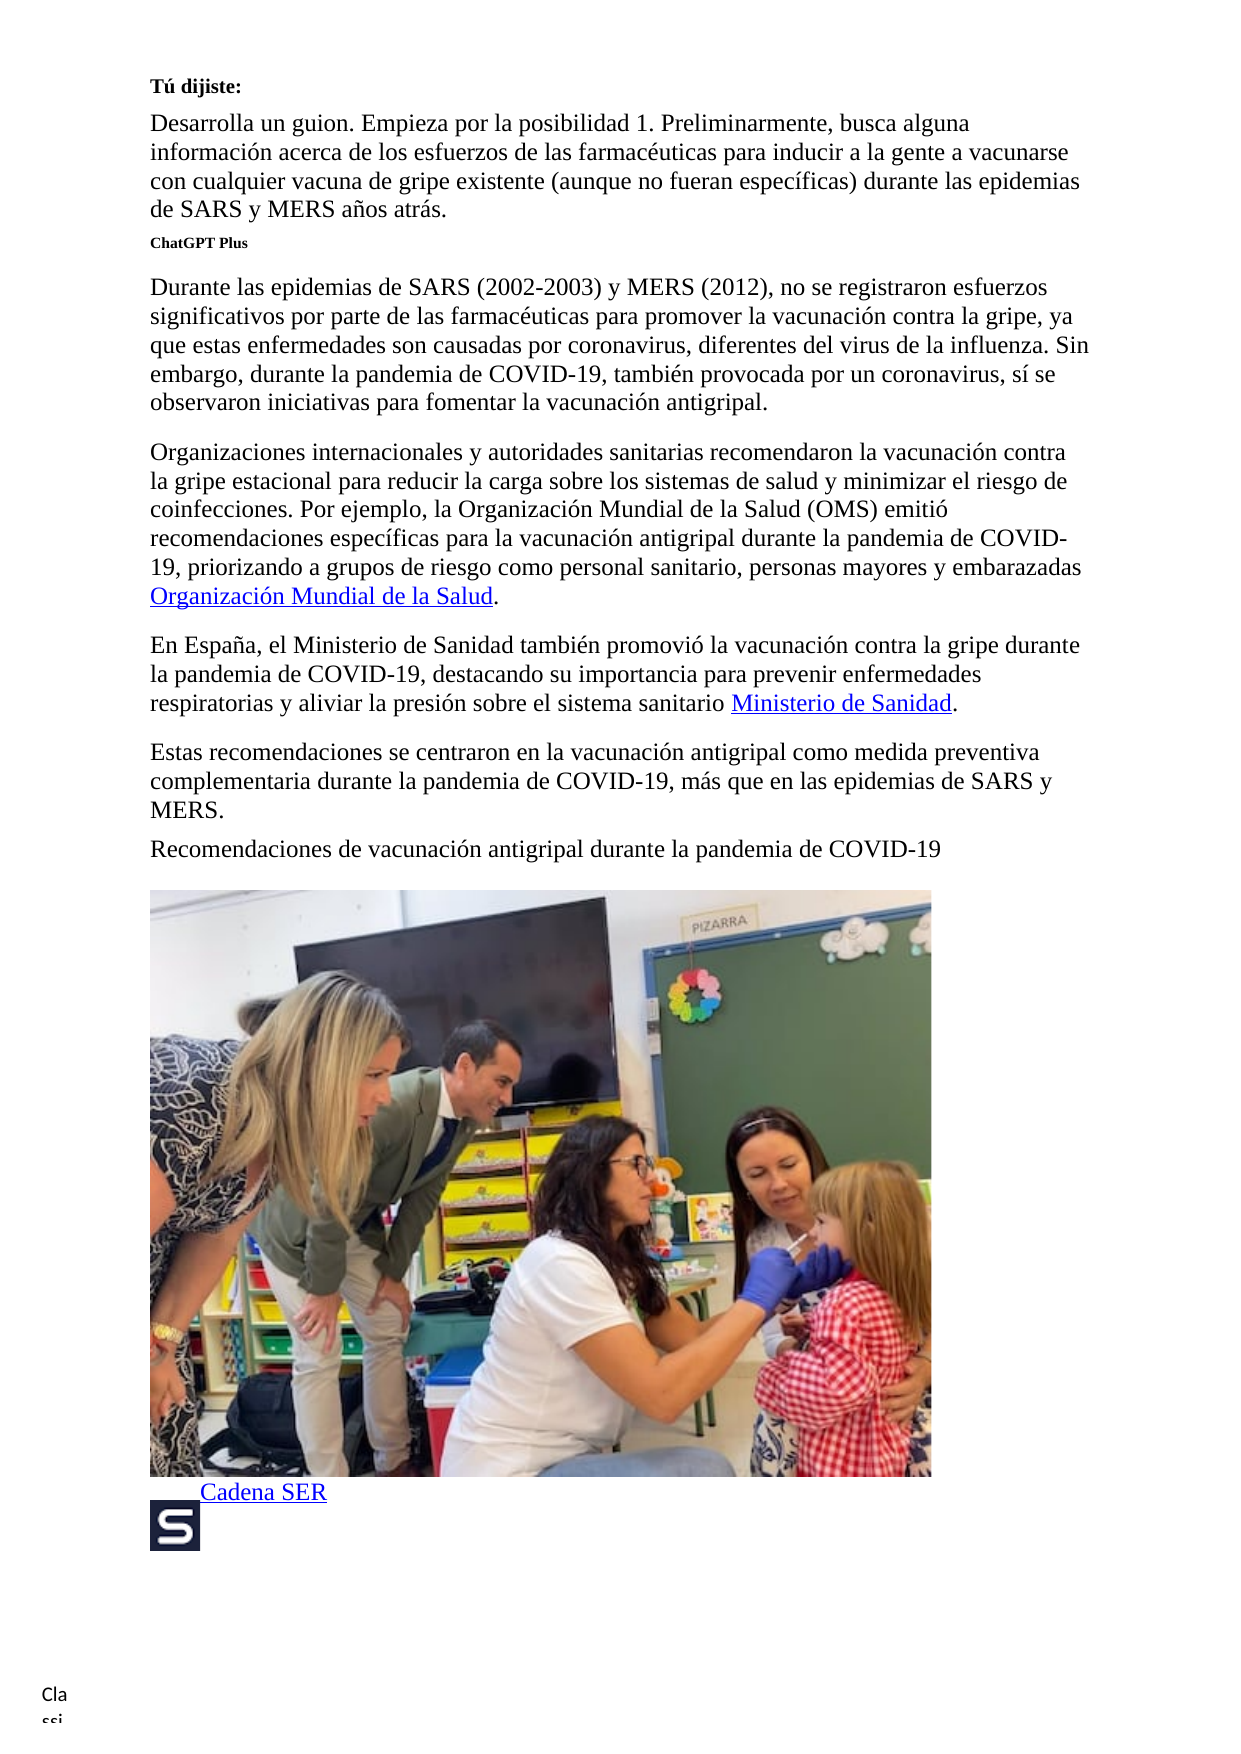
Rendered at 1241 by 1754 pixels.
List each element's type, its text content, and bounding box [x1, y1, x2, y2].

text Organizaciones internacionales y autoridades sanitarias recomendaron la vacunación contra la gripe estacional para reducir la carga sobre los sistemas de salud y minimizar el riesgo de coinfecciones. Por ejemplo, la Organización Mundial de la Salud (OMS) emitió recomendaciones específicas para la vacunación antigripal durante la pandemia de COVID-19, priorizando a grupos de riesgo como personal sanitario, personas mayores y embarazadas Organización Mundial de la Salud. [150, 437, 1090, 609]
text Cadena SER [150, 1477, 1090, 1550]
text En España, el Ministerio de Sanidad también promovió la vacunación contra la gripe durante la pandemia de COVID-19, destacando su importancia para prevenir enfermedades respiratorias y aliviar la presión sobre el sistema sanitario Ministerio de Sanidad. [150, 630, 1090, 717]
picture [150, 1500, 200, 1551]
text Desarrolla un guion. Empieza por la posibilidad 1. Preliminarmente, busca alguna información acerca de los esfuerzos de las farmacéuticas para inducir a la gente a vacunarse con cualquier vacuna de gripe existente (aunque no fueran específicas) durante las epidemias de SARS y MERS años atrás. [150, 108, 1090, 223]
text Estas recomendaciones se centraron en la vacunación antigripal como medida preventiva complementaria durante la pandemia de COVID-19, más que en las epidemias de SARS y MERS. [150, 737, 1090, 824]
subtitle Tú dijiste: [150, 74, 1090, 98]
subtitle ChatGPT Plus [150, 234, 1090, 252]
text Recomendaciones de vacunación antigripal durante la pandemia de COVID-19 [150, 834, 1090, 863]
text Durante las epidemias de SARS (2002-2003) y MERS (2012), no se registraron esfuerzos significativos por parte de las farmacéuticas para promover la vacunación contra la gripe, ya que estas enfermedades son causadas por coronavirus, diferentes del virus de la influenza. Sin embargo, durante la pandemia de COVID-19, también provocada por un coronavirus, sí se observaron iniciativas para fomentar la vacunación antigripal. [150, 272, 1090, 416]
picture [150, 890, 932, 1477]
